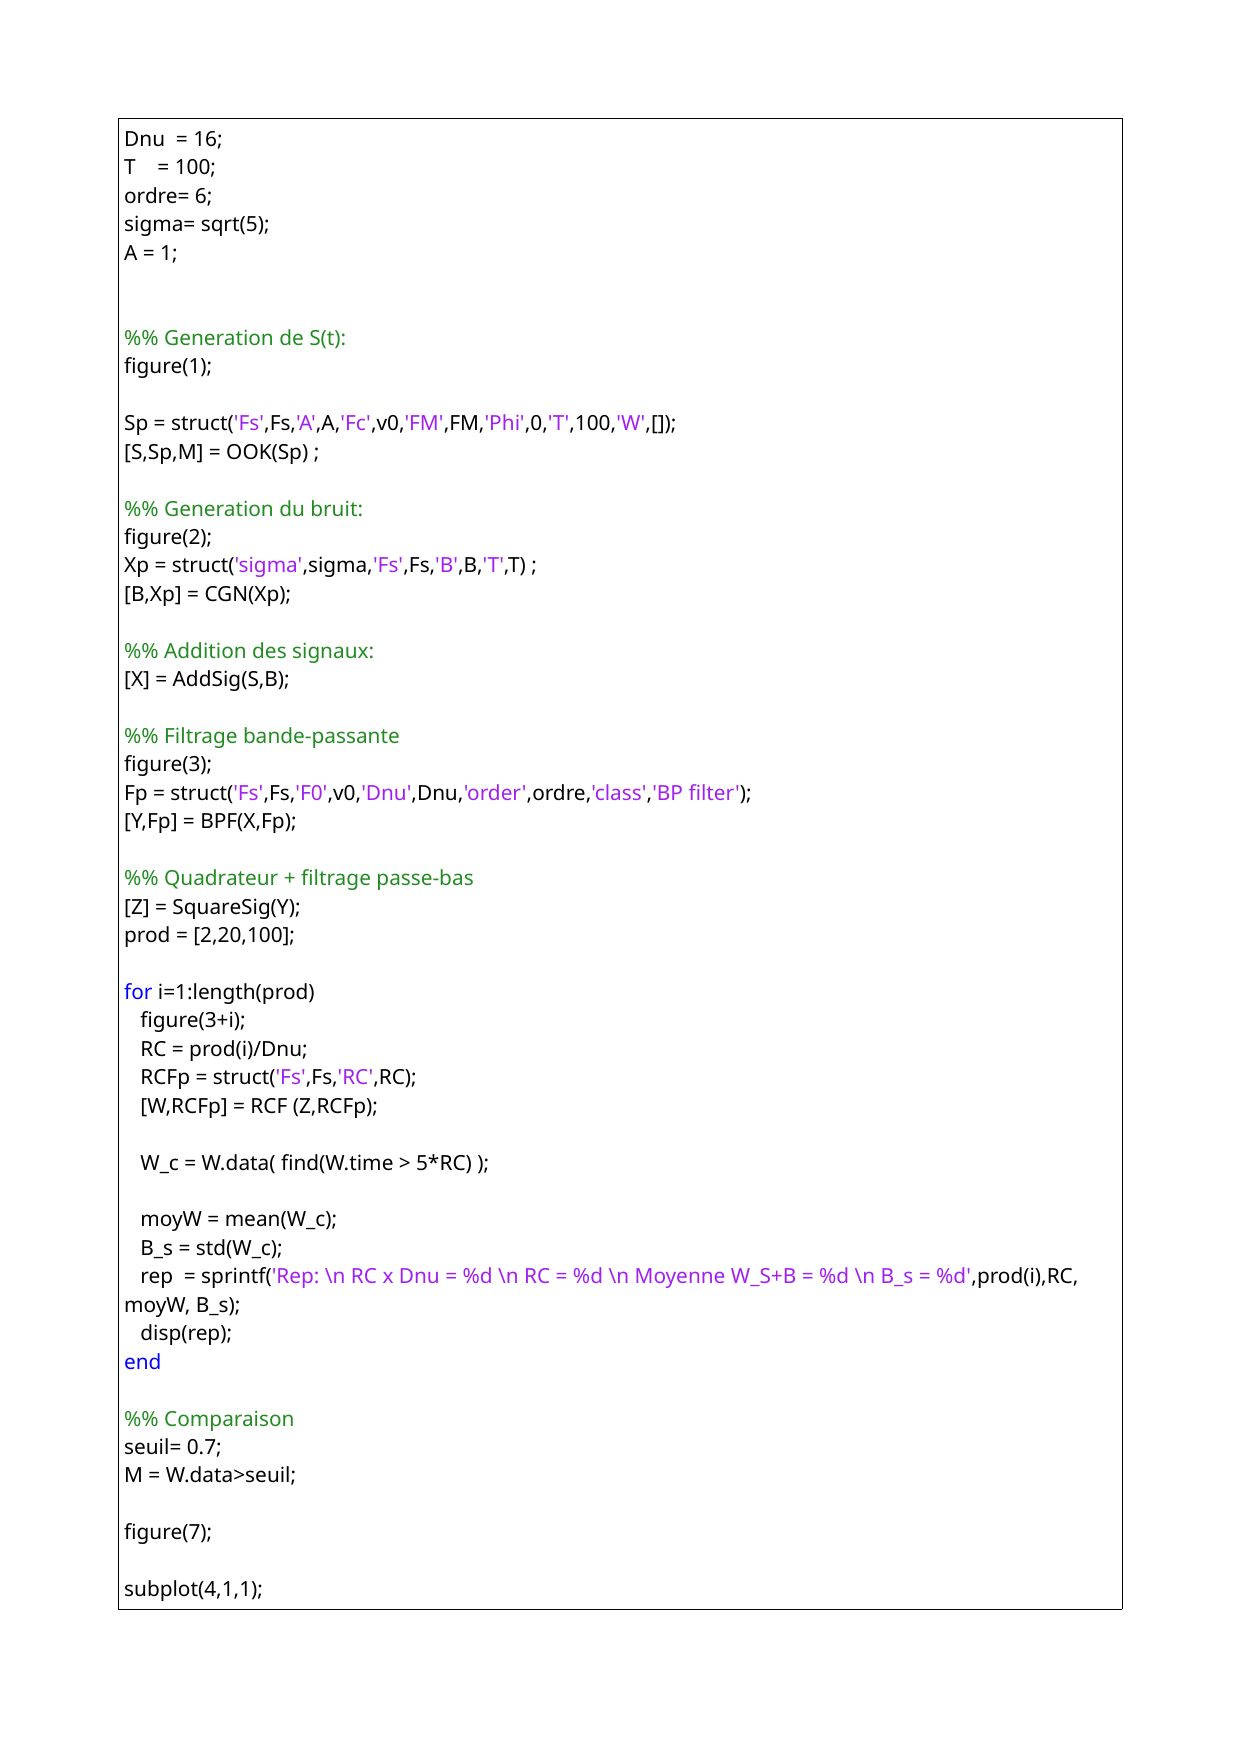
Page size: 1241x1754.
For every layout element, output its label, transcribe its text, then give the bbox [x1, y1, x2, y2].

table_header Dnu = 16; T = 100; ordre= 6; sigma= sqrt(5); A = 1; %% Generation de S(t): figure(1); Sp = struct('Fs',Fs,'A',A,'Fc',v0,'FM',FM,'Phi',0,'T',100,'W',[]); [S,Sp,M] = OOK(Sp) ; %% Generation du bruit: figure(2); Xp = struct('sigma',sigma,'Fs',Fs,'B',B,'T',T) ; [B,Xp] = CGN(Xp); %% Addition des signaux: [X] = AddSig(S,B); %% Filtrage bande-passante figure(3); Fp = struct('Fs',Fs,'F0',v0,'Dnu',Dnu,'order',ordre,'class','BP filter'); [Y,Fp] = BPF(X,Fp); %% Quadrateur + filtrage passe-bas [Z] = SquareSig(Y); prod = [2,20,100]; for i=1:length(prod) figure(3+i); RC = prod(i)/Dnu; RCFp = struct('Fs',Fs,'RC',RC); [W,RCFp] = RCF (Z,RCFp); W_c = W.data( find(W.time > 5*RC) ); moyW = mean(W_c); B_s = std(W_c); rep = sprintf('Rep: \n RC x Dnu = %d \n RC = %d \n Moyenne W_S+B = %d \n B_s = %d',prod(i),RC, moyW, B_s); disp(rep); end %% Comparaison seuil= 0.7; M = W.data>seuil; figure(7); subplot(4,1,1); [119, 119, 1122, 1608]
